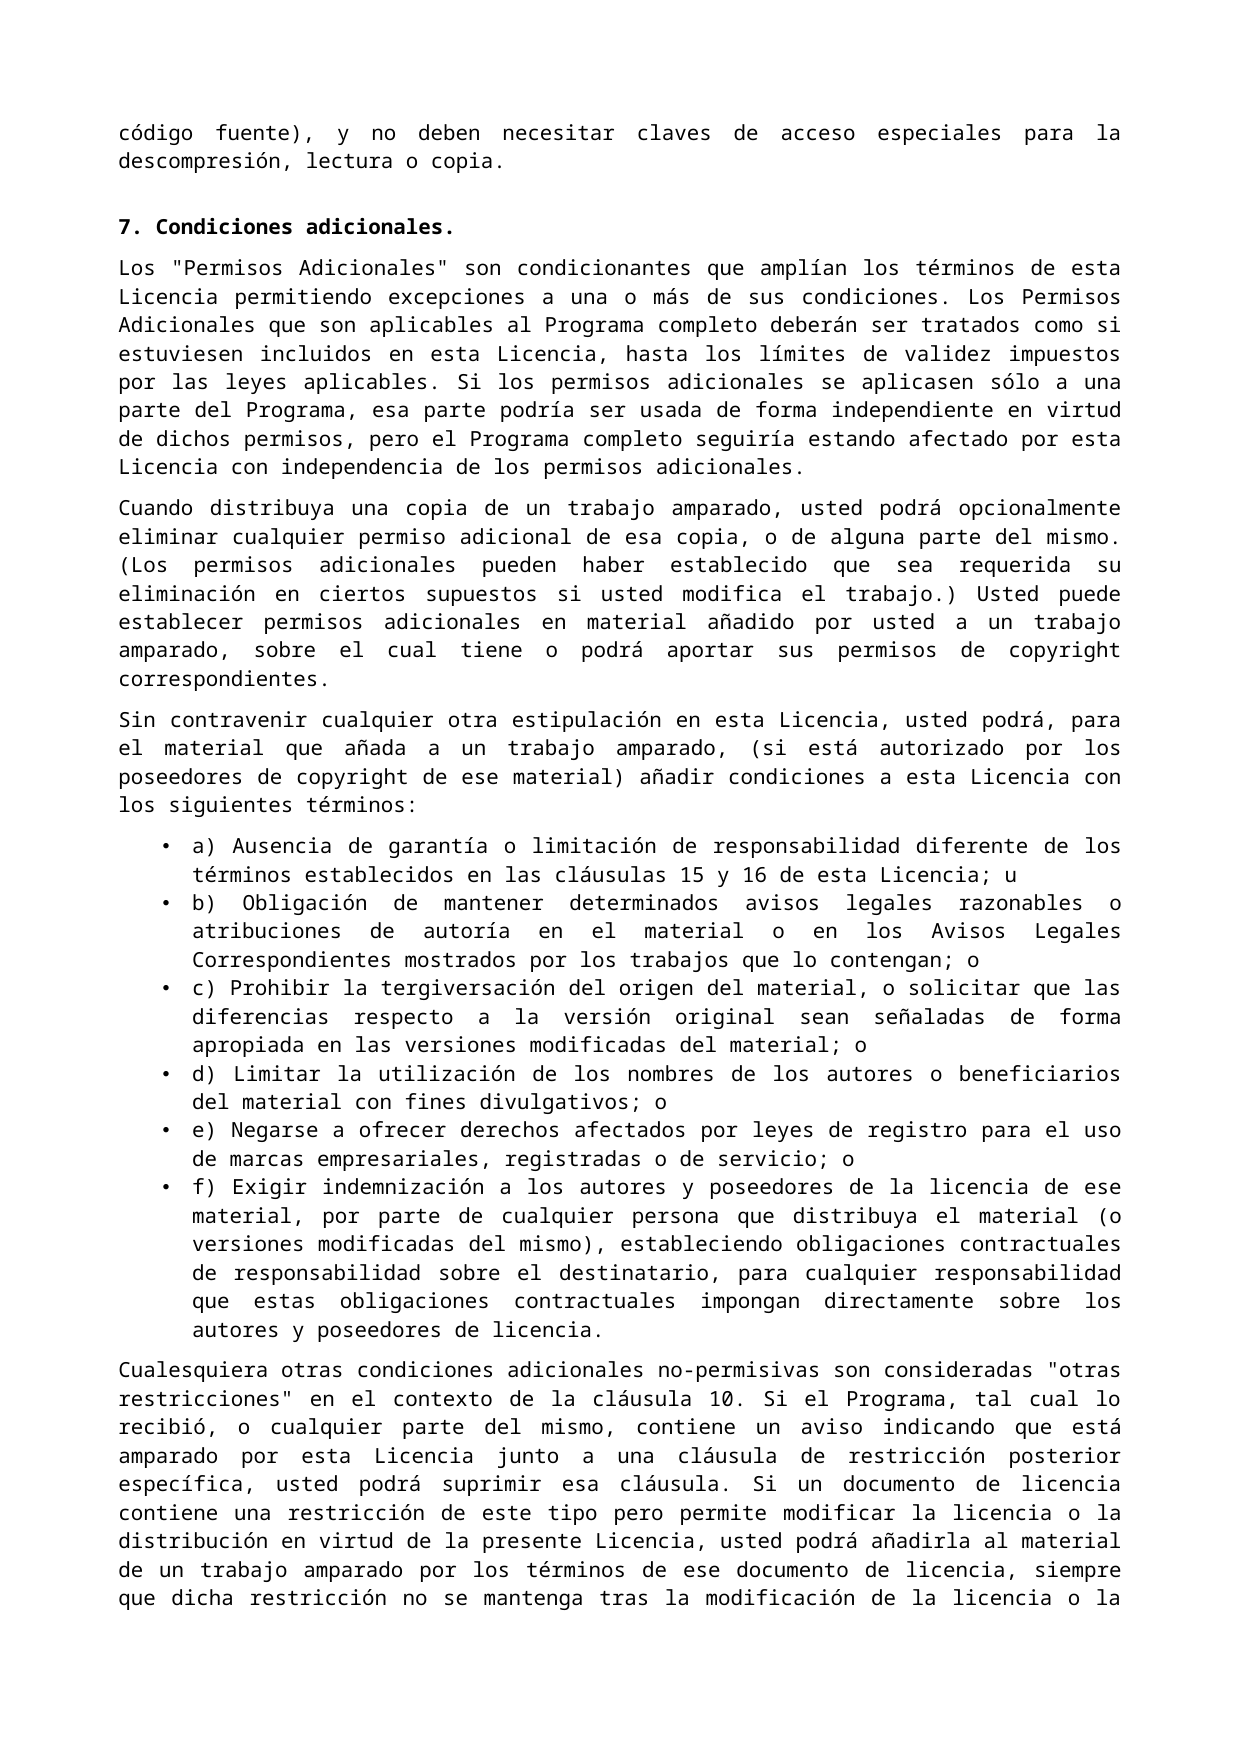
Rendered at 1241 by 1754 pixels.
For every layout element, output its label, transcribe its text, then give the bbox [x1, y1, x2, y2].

text código fuente), y no deben necesitar claves de acceso especiales para la descompresión, lectura o copia. [118, 118, 1122, 175]
subtitle 7. Condiciones adicionales. [118, 212, 1122, 241]
list a) Ausencia de garantía o limitación de responsabilidad diferente de los términos establecidos en las cláusulas 15 y 16 de esta Licencia; u [162, 831, 1122, 888]
list e) Negarse a ofrecer derechos afectados por leyes de registro para el uso de marcas empresariales, registradas o de servicio; o [162, 1116, 1122, 1172]
list f) Exigir indemnización a los autores y poseedores de la licencia de ese material, por parte de cualquier persona que distribuya el material (o versiones modificadas del mismo), estableciendo obligaciones contractuales de responsabilidad sobre el destinatario, para cualquier responsabilidad que estas obligaciones contractuales impongan directamente sobre los autores y poseedores de licencia. [162, 1172, 1122, 1343]
list c) Prohibir la tergiversación del origen del material, o solicitar que las diferencias respecto a la versión original sean señaladas de forma apropiada en las versiones modificadas del material; o [162, 973, 1122, 1059]
text Los "Permisos Adicionales" son condicionantes que amplían los términos de esta Licencia permitiendo excepciones a una o más de sus condiciones. Los Permisos Adicionales que son aplicables al Programa completo deberán ser tratados como si estuviesen incluidos en esta Licencia, hasta los límites de validez impuestos por las leyes aplicables. Si los permisos adicionales se aplicasen sólo a una parte del Programa, esa parte podría ser usada de forma independiente en virtud de dichos permisos, pero el Programa completo seguiría estando afectado por esta Licencia con independencia de los permisos adicionales. [118, 253, 1122, 481]
text Sin contravenir cualquier otra estipulación en esta Licencia, usted podrá, para el material que añada a un trabajo amparado, (si está autorizado por los poseedores de copyright de ese material) añadir condiciones a esta Licencia con los siguientes términos: [118, 705, 1122, 819]
text Cuando distribuya una copia de un trabajo amparado, usted podrá opcionalmente eliminar cualquier permiso adicional de esa copia, o de alguna parte del mismo. (Los permisos adicionales pueden haber establecido que sea requerida su eliminación en ciertos supuestos si usted modifica el trabajo.) Usted puede establecer permisos adicionales en material añadido por usted a un trabajo amparado, sobre el cual tiene o podrá aportar sus permisos de copyright correspondientes. [118, 493, 1122, 692]
list b) Obligación de mantener determinados avisos legales razonables o atribuciones de autoría en el material o en los Avisos Legales Correspondientes mostrados por los trabajos que lo contengan; o [162, 888, 1122, 973]
text Cualesquiera otras condiciones adicionales no-permisivas son consideradas "otras restricciones" en el contexto de la cláusula 10. Si el Programa, tal cual lo recibió, o cualquier parte del mismo, contiene un aviso indicando que está amparado por esta Licencia junto a una cláusula de restricción posterior específica, usted podrá suprimir esa cláusula. Si un documento de licencia contiene una restricción de este tipo pero permite modificar la licencia o la distribución en virtud de la presente Licencia, usted podrá añadirla al material de un trabajo amparado por los términos de ese documento de licencia, siempre que dicha restricción no se mantenga tras la modificación de la licencia o la [118, 1356, 1122, 1612]
list d) Limitar la utilización de los nombres de los autores o beneficiarios del material con fines divulgativos; o [162, 1059, 1122, 1116]
